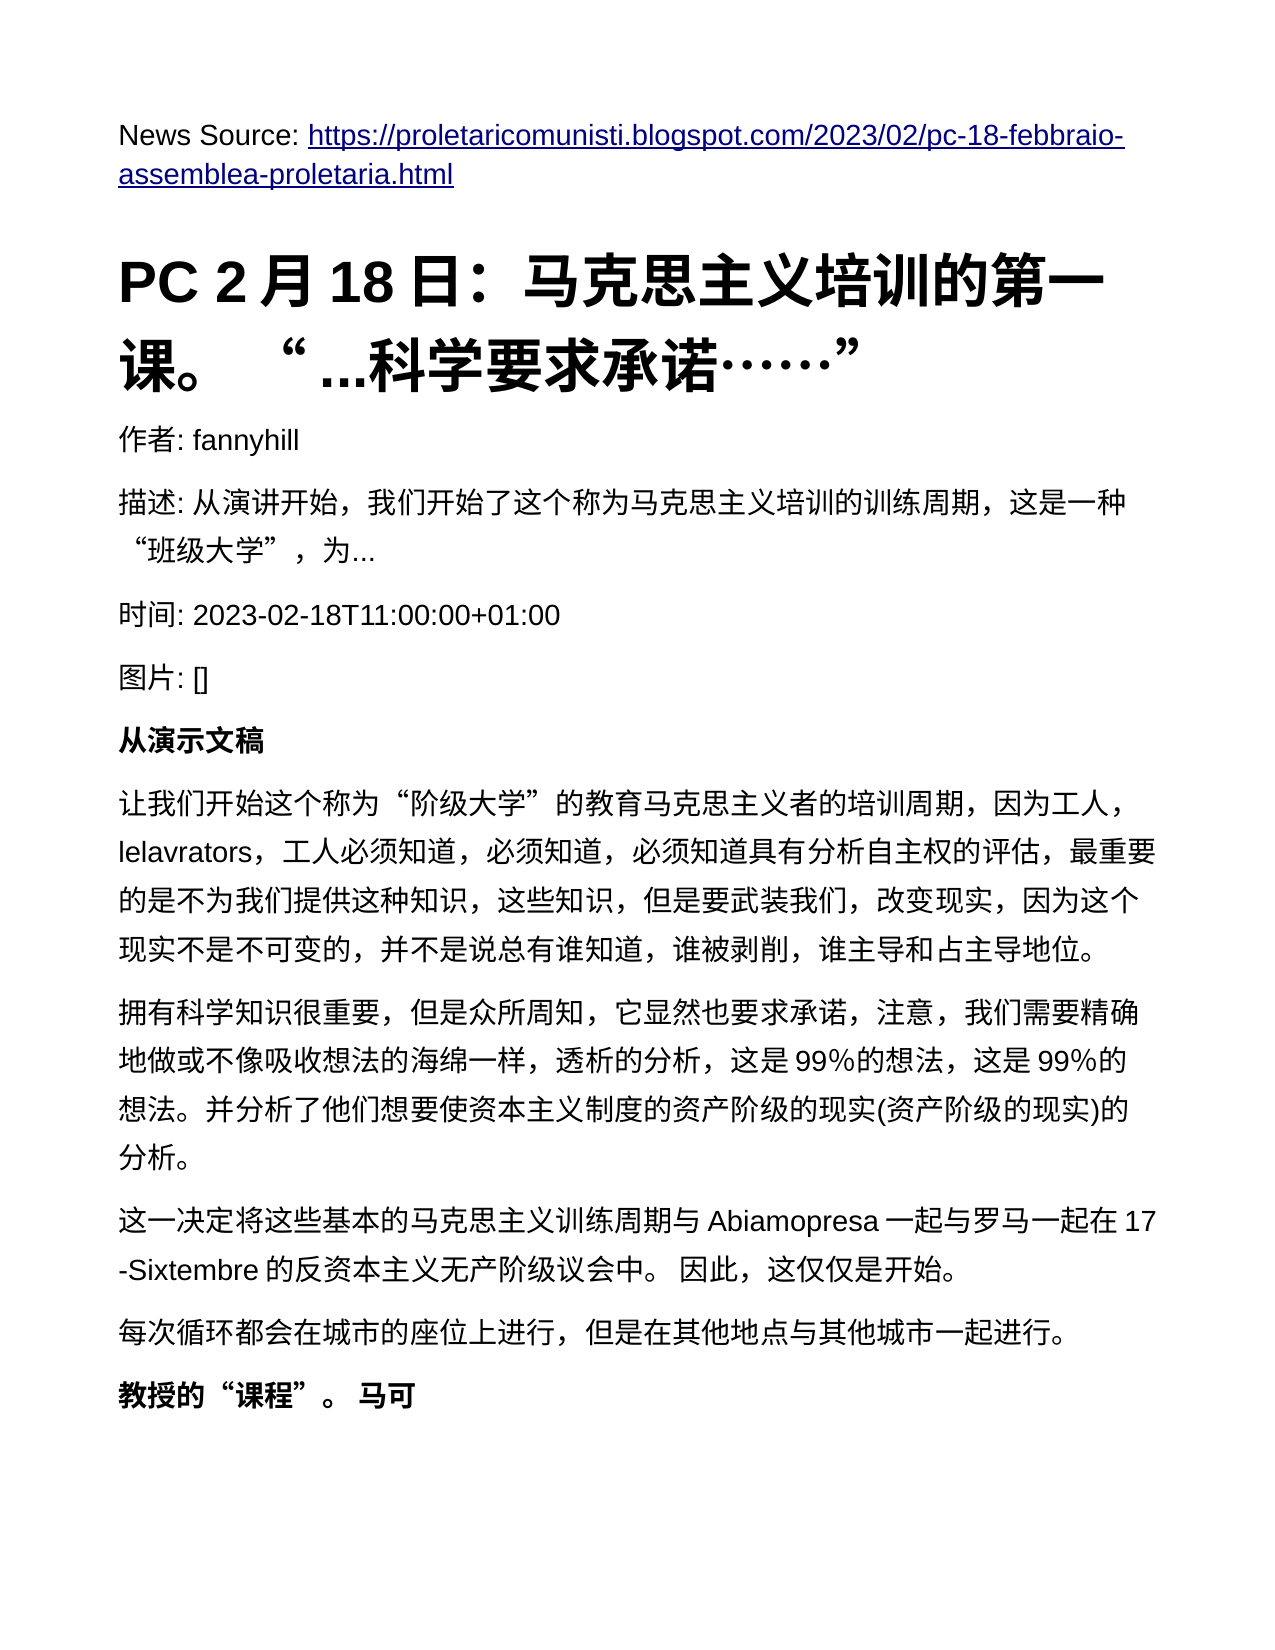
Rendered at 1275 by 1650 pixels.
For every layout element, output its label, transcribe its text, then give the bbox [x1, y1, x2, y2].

text News Source: https://proletaricomunisti.blogspot.com/2023/02/pc-18-febbraio-assemblea-proletaria.html [118, 118, 1157, 190]
text 作者: fannyhill [118, 416, 1157, 458]
text 图片: [] [118, 654, 1157, 696]
text 时间: 2023-02-18T11:00:00+01:00 [118, 591, 1157, 633]
text 让我们开始这个称为“阶级大学”的教育马克思主义者的培训周期，因为工人，lelavrators，工人必须知道，必须知道，必须知道具有分析自主权的评估，最重要的是不为我们提供这种知识，这些知识，但是要武装我们，改变现实，因为这个现实不是不可变的，并不是说总有谁知道，谁被剥削，谁主导和占主导地位。 [118, 780, 1157, 968]
text 每次循环都会在城市的座位上进行，但是在其他地点与其他城市一起进行。 [118, 1309, 1157, 1352]
text 从演示文稿 [118, 717, 1157, 759]
text 拥有科学知识很重要，但是众所周知，它显然也要求承诺，注意，我们需要精确地做或不像吸收想法的海绵一样，透析的分析，这是99％的想法，这是99％的想法。并分析了他们想要使资本主义制度的资产阶级的现实(资产阶级的现实)的分析。 [118, 989, 1157, 1177]
text 描述: 从演讲开始，我们开始了这个称为马克思主义培训的训练周期，这是一种“班级大学”，为... [118, 479, 1157, 570]
subtitle PC 2月18日：马克思主义培训的第一课。 “ ...科学要求承诺……” [118, 235, 1157, 404]
text 这一决定将这些基本的马克思主义训练周期与Abiamopresa一起与罗马一起在17 -Sixtembre的反资本主义无产阶级议会中。 因此，这仅仅是开始。 [118, 1198, 1157, 1289]
text 教授的“课程”。 马可 [118, 1373, 1157, 1415]
